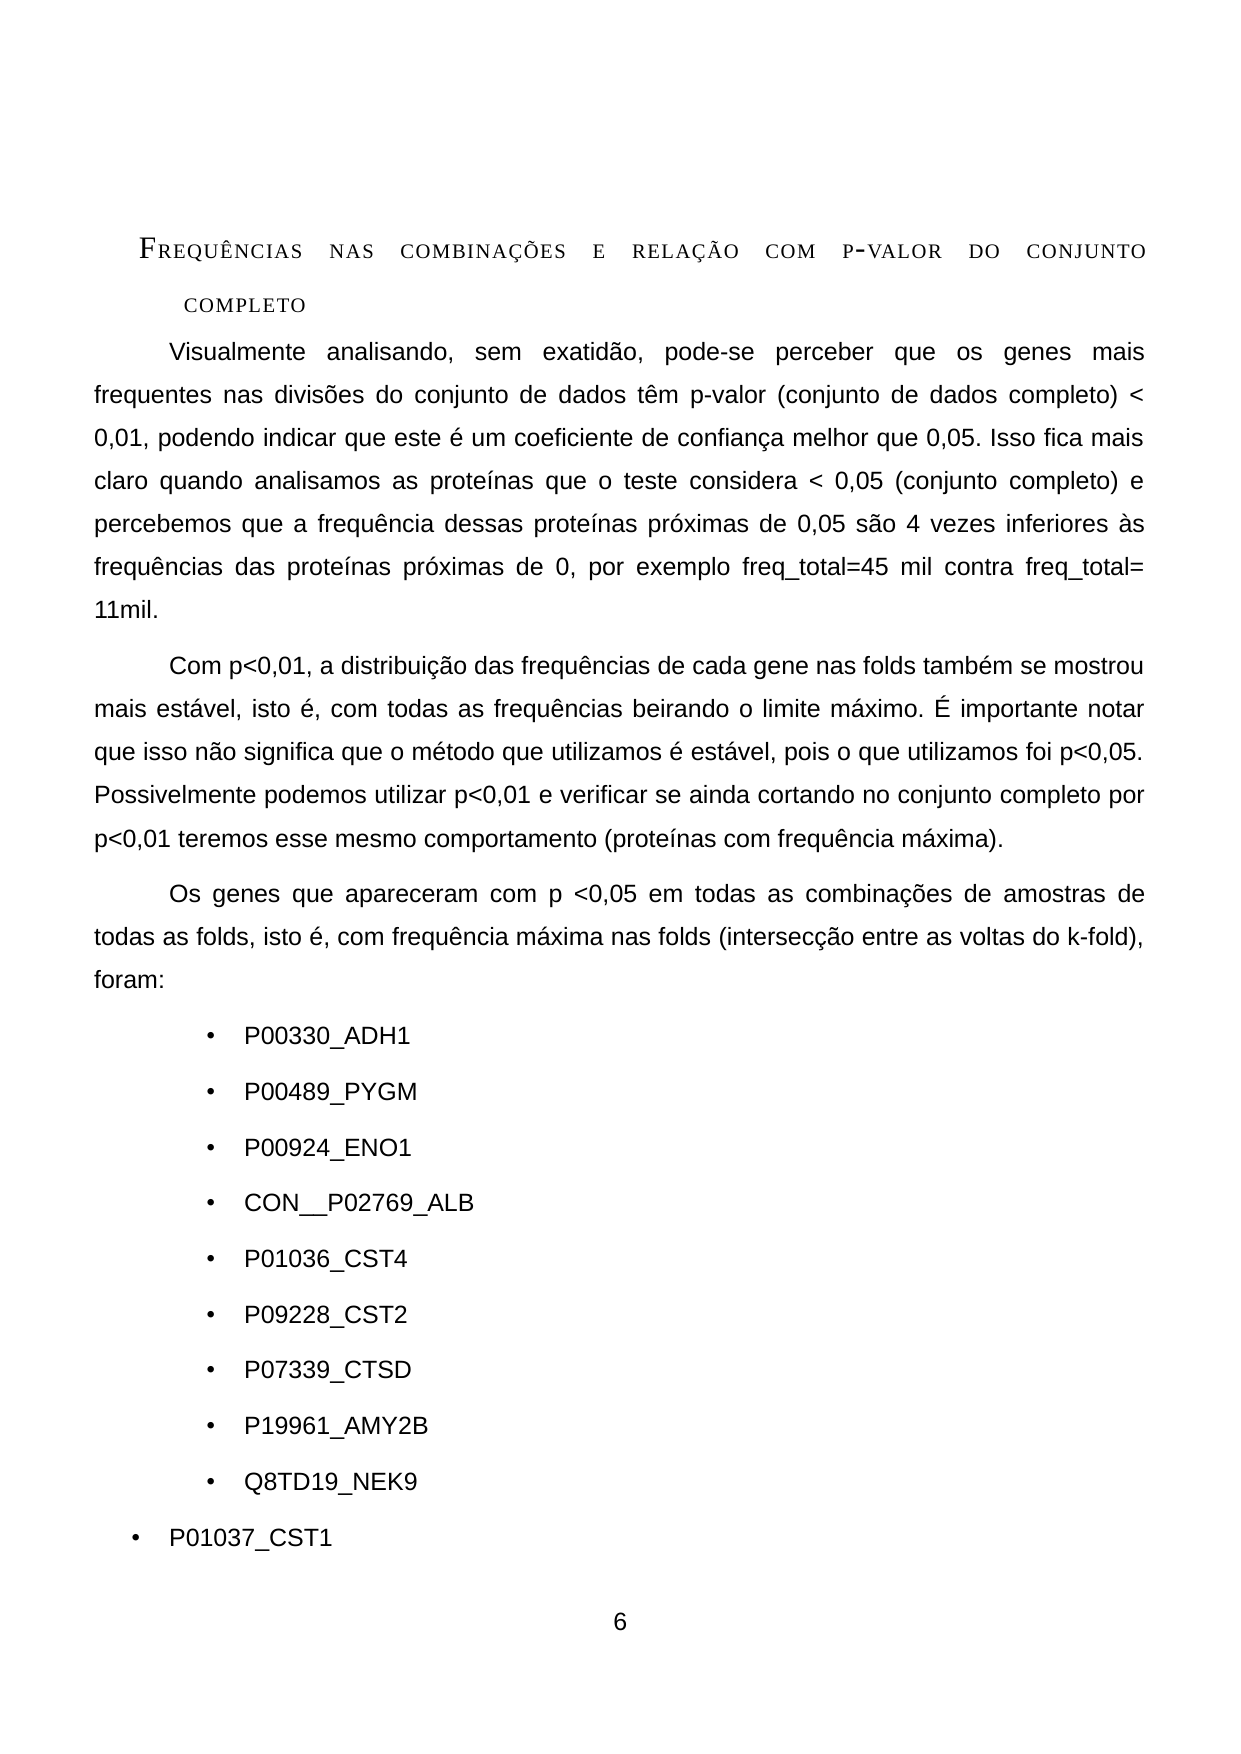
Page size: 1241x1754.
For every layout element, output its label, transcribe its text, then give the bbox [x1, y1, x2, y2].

list P01036_CST4 [206, 1244, 1146, 1273]
list P09228_CST2 [206, 1300, 1146, 1329]
list P01037_CST1 [131, 1523, 1146, 1552]
text Com p<0,01, a distribuição das frequências de cada gene nas folds também se mostrou mais estável, isto é, com todas as frequências beirando o limite máximo. É importante notar que isso não significa que o método que utilizamos é estável, pois o que utilizamos foi p<0,05. Possivelmente podemos utilizar p<0,01 e verificar se ainda cortando no conjunto completo por p<0,01 teremos esse mesmo comportamento (proteínas com frequência máxima). [94, 651, 1146, 852]
list P00924_ENO1 [206, 1133, 1146, 1161]
text Visualmente analisando, sem exatidão, pode-se perceber que os genes mais frequentes nas divisões do conjunto de dados têm p-valor (conjunto de dados completo) < 0,01, podendo indicar que este é um coeficiente de confiança melhor que 0,05. Isso fica mais claro quando analisamos as proteínas que o teste considera < 0,05 (conjunto completo) e percebemos que a frequência dessas proteínas próximas de 0,05 são 4 vezes inferiores às frequências das proteínas próximas de 0, por exemplo freq_total=45 mil contra freq_total= 11mil. [94, 337, 1146, 624]
subtitle Frequências nas combinações e relação com p-valor do conjunto completo [139, 229, 1146, 319]
list P07339_CTSD [206, 1356, 1146, 1384]
text Os genes que apareceram com p <0,05 em todas as combinações de amostras de todas as folds, isto é, com frequência máxima nas folds (intersecção entre as voltas do k-fold), foram: [94, 879, 1146, 994]
list P19961_AMY2B [206, 1411, 1146, 1440]
list P00330_ADH1 [206, 1021, 1146, 1050]
list CON__P02769_ALB [206, 1188, 1146, 1217]
list P00489_PYGM [206, 1077, 1146, 1106]
list Q8TD19_NEK9 [206, 1467, 1146, 1496]
